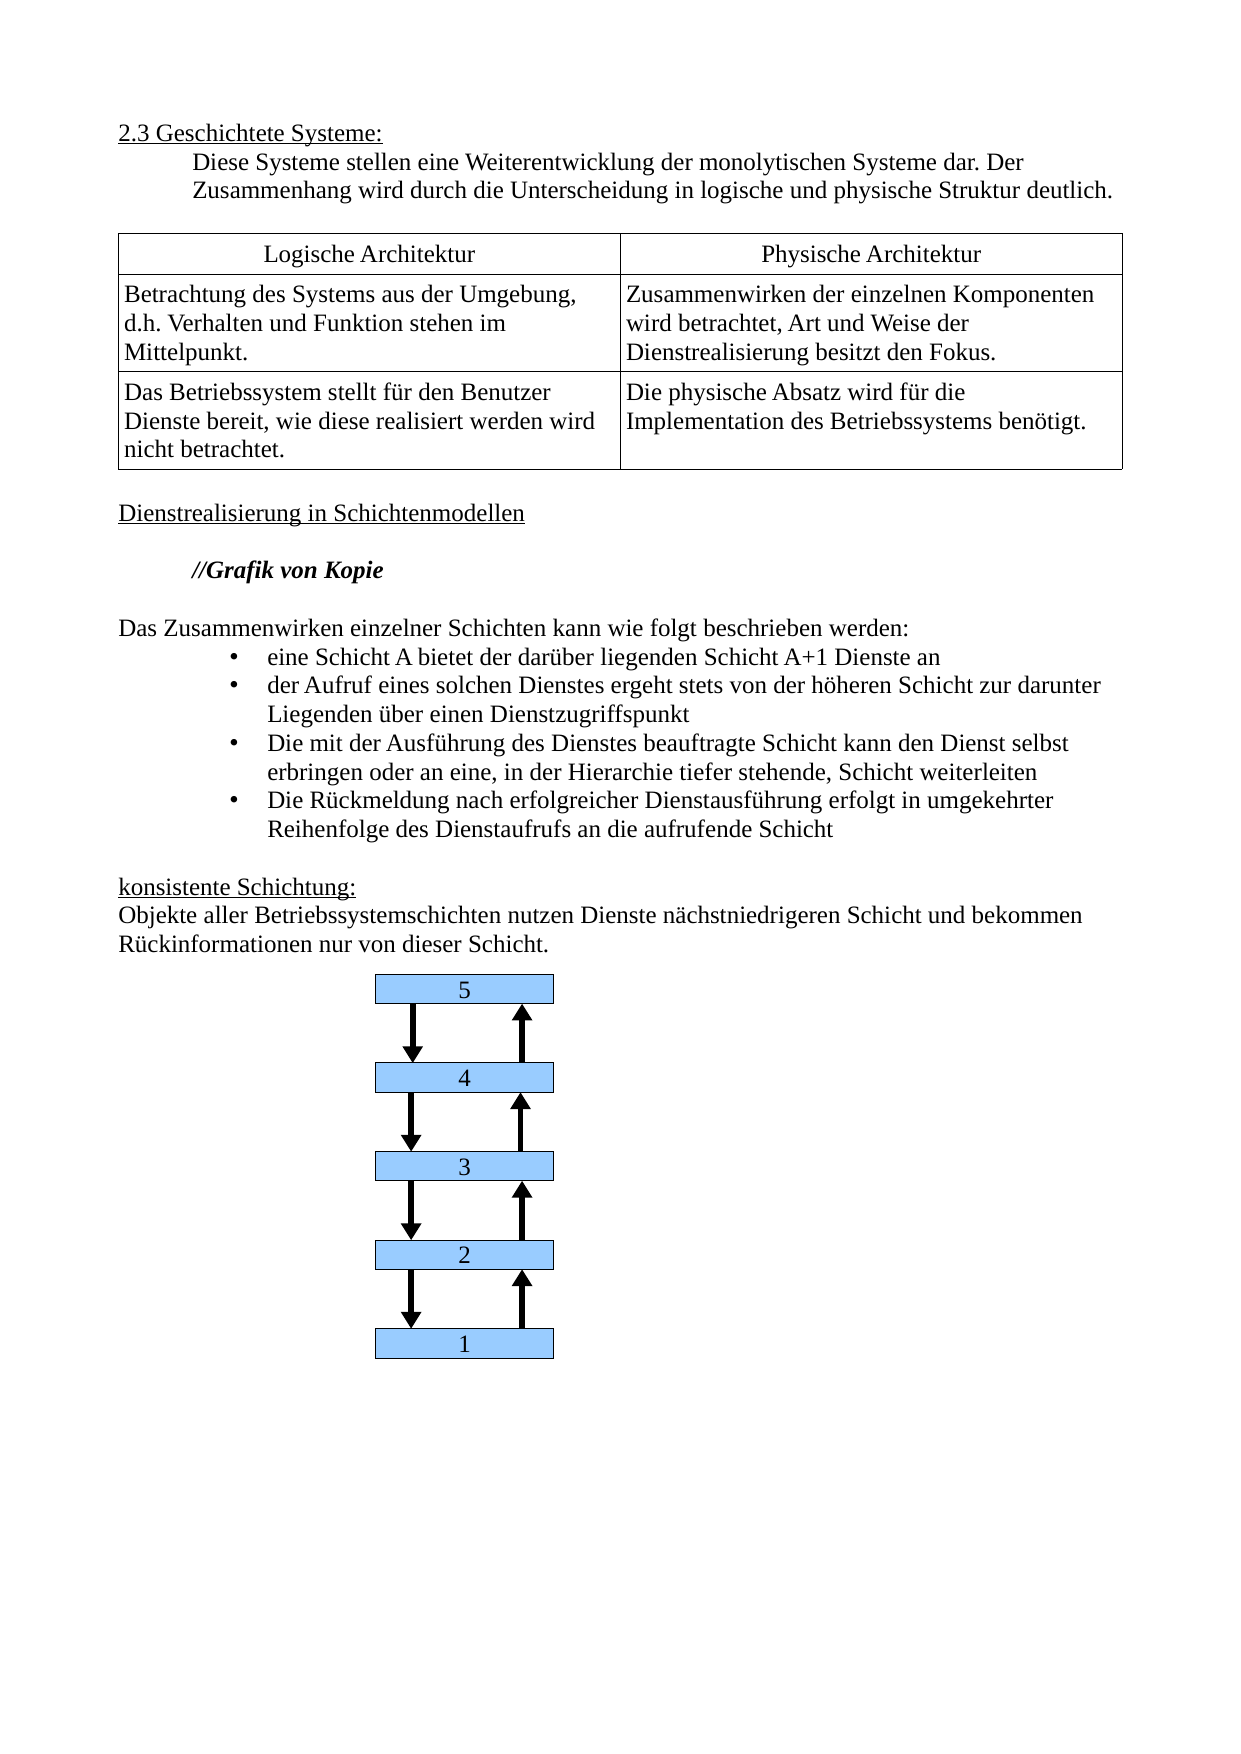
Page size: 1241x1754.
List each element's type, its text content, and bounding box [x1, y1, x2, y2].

list Die Rückmeldung nach erfolgreicher Dienstausführung erfolgt in umgekehrter Reihenfolge des Dienstaufrufs an die aufrufende Schicht [229, 785, 1122, 843]
table_header Physische Architektur [621, 234, 1122, 273]
table_header Logische Architektur [119, 234, 620, 273]
table_cell Die physische Absatz wird für die Implementation des Betriebssystems benötigt. [621, 372, 1122, 469]
text Objekte aller Betriebssystemschichten nutzen Dienste nächstniedrigeren Schicht und bekommen Rückinformationen nur von dieser Schicht. [118, 900, 1122, 958]
text Diese Systeme stellen eine Weiterentwicklung der monolytischen Systeme dar. Der Zusammenhang wird durch die Unterscheidung in logische und physische Struktur deutlich. [118, 147, 1122, 204]
text konsistente Schichtung: [118, 872, 1122, 900]
table_cell Betrachtung des Systems aus der Umgebung, d.h. Verhalten und Funktion stehen im Mittelpunkt. [119, 275, 620, 371]
list eine Schicht A bietet der darüber liegenden Schicht A+1 Dienste an [229, 642, 1122, 670]
list der Aufruf eines solchen Dienstes ergeht stets von der höheren Schicht zur darunter Liegenden über einen Dienstzugriffspunkt [229, 670, 1122, 728]
text //Grafik von Kopie [118, 555, 1122, 584]
text Dienstrealisierung in Schichtenmodellen [118, 498, 1122, 527]
table_cell Zusammenwirken der einzelnen Komponenten wird betrachtet, Art und Weise der Dienstrealisierung besitzt den Fokus. [621, 275, 1122, 371]
text Das Zusammenwirken einzelner Schichten kann wie folgt beschrieben werden: [118, 613, 1122, 642]
text 2.3 Geschichtete Systeme: [118, 118, 1122, 147]
list Die mit der Ausführung des Dienstes beauftragte Schicht kann den Dienst selbst erbringen oder an eine, in der Hierarchie tiefer stehende, Schicht weiterleiten [229, 728, 1122, 785]
table_cell Das Betriebssystem stellt für den Benutzer Dienste bereit, wie diese realisiert werden wird nicht betrachtet. [119, 372, 620, 469]
